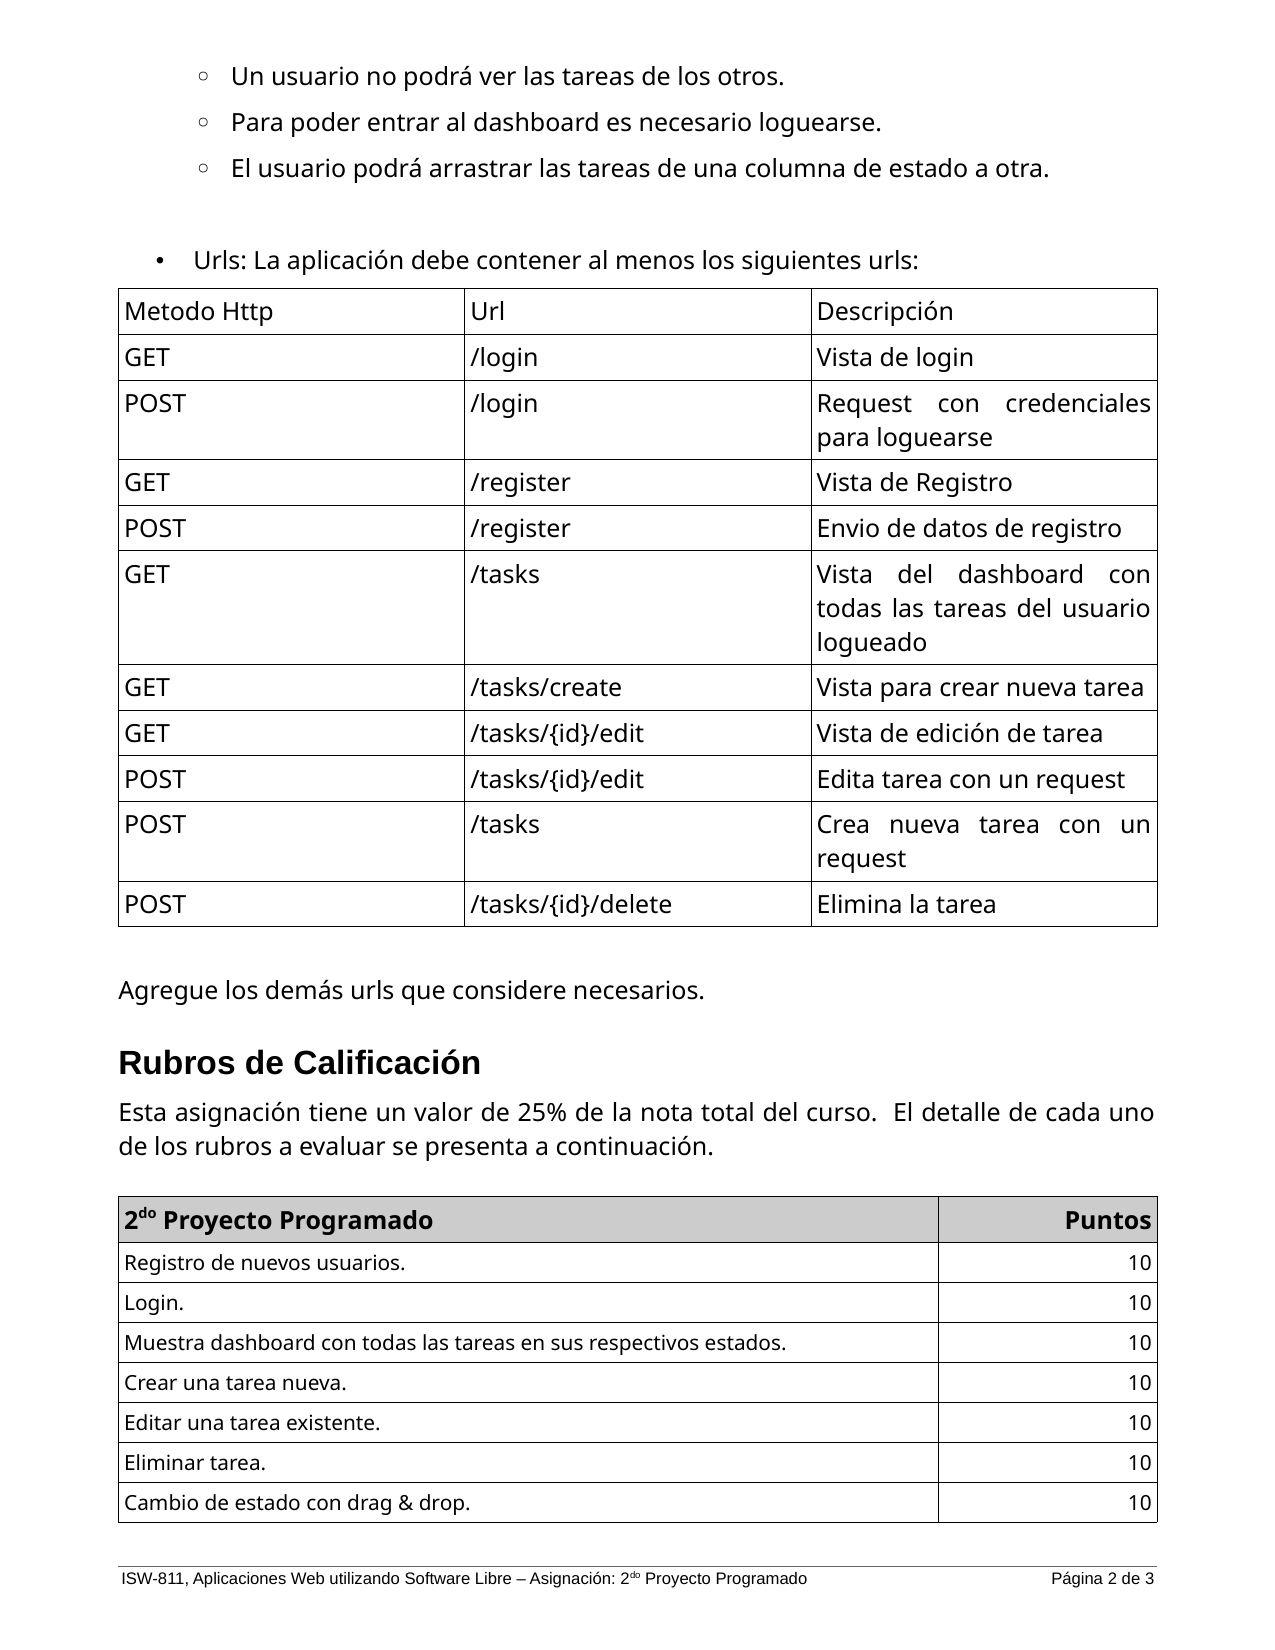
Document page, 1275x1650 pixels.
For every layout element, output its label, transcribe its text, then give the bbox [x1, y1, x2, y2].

table_cell Crear una tarea nueva. [119, 1363, 938, 1402]
table_cell Vista de login [812, 335, 1157, 379]
table_cell POST [119, 882, 464, 926]
table_cell Vista del dashboard con todas las tareas del usuario logueado [812, 551, 1157, 664]
table_cell POST [119, 381, 464, 459]
table_cell Request con credenciales para loguearse [812, 381, 1157, 459]
list Un usuario no podrá ver las tareas de los otros. [193, 59, 1157, 93]
table_cell 10 [939, 1403, 1157, 1442]
table_cell GET [119, 460, 464, 505]
table_cell /tasks/{id}/edit [465, 756, 811, 801]
table_cell Vista de edición de tarea [812, 711, 1157, 755]
table_cell Cambio de estado con drag & drop. [119, 1483, 938, 1522]
table_cell Edita tarea con un request [812, 756, 1157, 801]
table_cell GET [119, 711, 464, 755]
table_cell Eliminar tarea. [119, 1443, 938, 1482]
table_cell Vista de Registro [812, 460, 1157, 505]
table_cell /tasks/{id}/delete [465, 882, 811, 926]
table_cell GET [119, 335, 464, 379]
table_cell /login [465, 335, 811, 379]
table_cell /register [465, 506, 811, 550]
table_header Puntos [939, 1197, 1157, 1242]
table_cell Login. [119, 1283, 938, 1322]
table_cell Crea nueva tarea con un request [812, 802, 1157, 881]
table_cell Muestra dashboard con todas las tareas en sus respectivos estados. [119, 1323, 938, 1362]
table_cell Editar una tarea existente. [119, 1403, 938, 1442]
table_cell Elimina la tarea [812, 882, 1157, 926]
table_cell 10 [939, 1243, 1157, 1282]
table_cell 10 [939, 1443, 1157, 1482]
table_cell 10 [939, 1483, 1157, 1522]
table_cell /login [465, 381, 811, 459]
subtitle Rubros de Calificación [118, 1043, 1157, 1082]
table_cell Vista para crear nueva tarea [812, 665, 1157, 710]
list Para poder entrar al dashboard es necesario loguearse. [193, 105, 1157, 139]
table_header 2do Proyecto Programado [119, 1197, 938, 1242]
table_cell POST [119, 802, 464, 881]
table_header Url [465, 289, 811, 334]
table_cell Envio de datos de registro [812, 506, 1157, 550]
table_cell /tasks [465, 551, 811, 664]
text Esta asignación tiene un valor de 25% de la nota total del curso. El detalle de cada uno de los rubros a evaluar se presenta a continuación. [118, 1094, 1157, 1162]
table_cell 10 [939, 1363, 1157, 1402]
table_cell POST [119, 506, 464, 550]
table_cell 10 [939, 1283, 1157, 1322]
table_cell /tasks/create [465, 665, 811, 710]
table_cell /tasks [465, 802, 811, 881]
table_header Metodo Http [119, 289, 464, 334]
table_cell /register [465, 460, 811, 505]
table_cell POST [119, 756, 464, 801]
list Urls: La aplicación debe contener al menos los siguientes urls: [156, 242, 1157, 276]
table_cell GET [119, 551, 464, 664]
table_cell /tasks/{id}/edit [465, 711, 811, 755]
table_cell 10 [939, 1323, 1157, 1362]
text Agregue los demás urls que considere necesarios. [118, 972, 1157, 1006]
table_header Descripción [812, 289, 1157, 334]
table_cell Registro de nuevos usuarios. [119, 1243, 938, 1282]
table_cell GET [119, 665, 464, 710]
list El usuario podrá arrastrar las tareas de una columna de estado a otra. [193, 151, 1157, 185]
